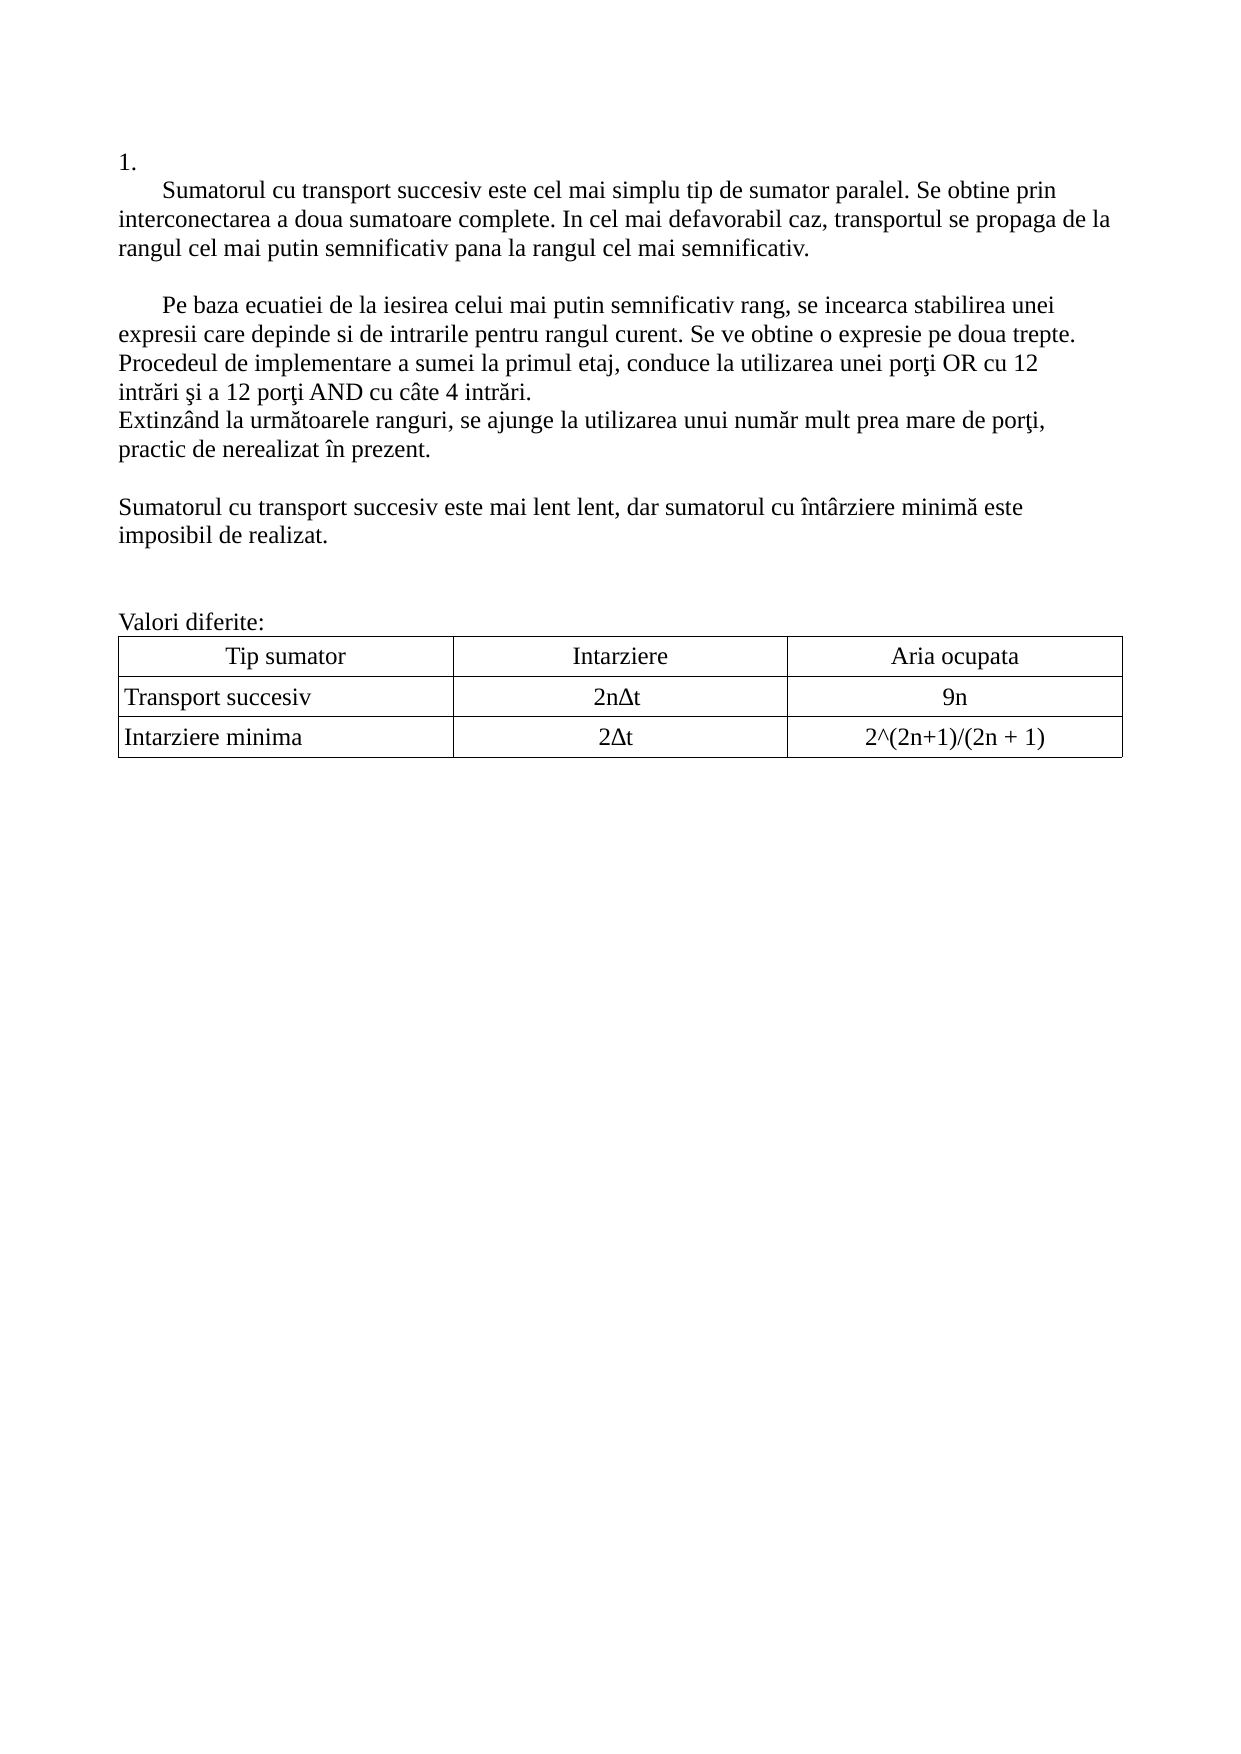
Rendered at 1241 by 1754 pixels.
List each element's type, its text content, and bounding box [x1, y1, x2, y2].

table_header Tip sumator [119, 637, 453, 676]
text practic de nerealizat în prezent. [118, 434, 1122, 463]
table_cell 2∆t [454, 717, 787, 757]
table_cell 9n [788, 677, 1122, 716]
text Sumatorul cu transport succesiv este mai lent lent, dar sumatorul cu întârziere minimă este imposibil de realizat. [118, 492, 1122, 549]
text 1. [118, 147, 1122, 176]
text Procedeul de implementare a sumei la primul etaj, conduce la utilizarea unei porţi OR cu 12 [118, 348, 1122, 377]
table_cell 2n∆t [454, 677, 787, 716]
text intrări şi a 12 porţi AND cu câte 4 intrări. [118, 377, 1122, 406]
text Extinzând la următoarele ranguri, se ajunge la utilizarea unui număr mult prea mare de porţi, [118, 406, 1122, 434]
text Valori diferite: [118, 607, 1122, 636]
text Sumatorul cu transport succesiv este cel mai simplu tip de sumator paralel. Se obtine prin interconectarea a doua sumatoare complete. In cel mai defavorabil caz, transportul se propaga de la rangul cel mai putin semnificativ pana la rangul cel mai semnificativ. [118, 176, 1122, 262]
table_cell Transport succesiv [119, 677, 453, 716]
table_header Aria ocupata [788, 637, 1122, 676]
table_cell Intarziere minima [119, 717, 453, 757]
text Pe baza ecuatiei de la iesirea celui mai putin semnificativ rang, se incearca stabilirea unei expresii care depinde si de intrarile pentru rangul curent. Se ve obtine o expresie pe doua trepte. [118, 291, 1122, 348]
table_header Intarziere [454, 637, 787, 676]
table_cell 2^(2n+1)/(2n + 1) [788, 717, 1122, 757]
